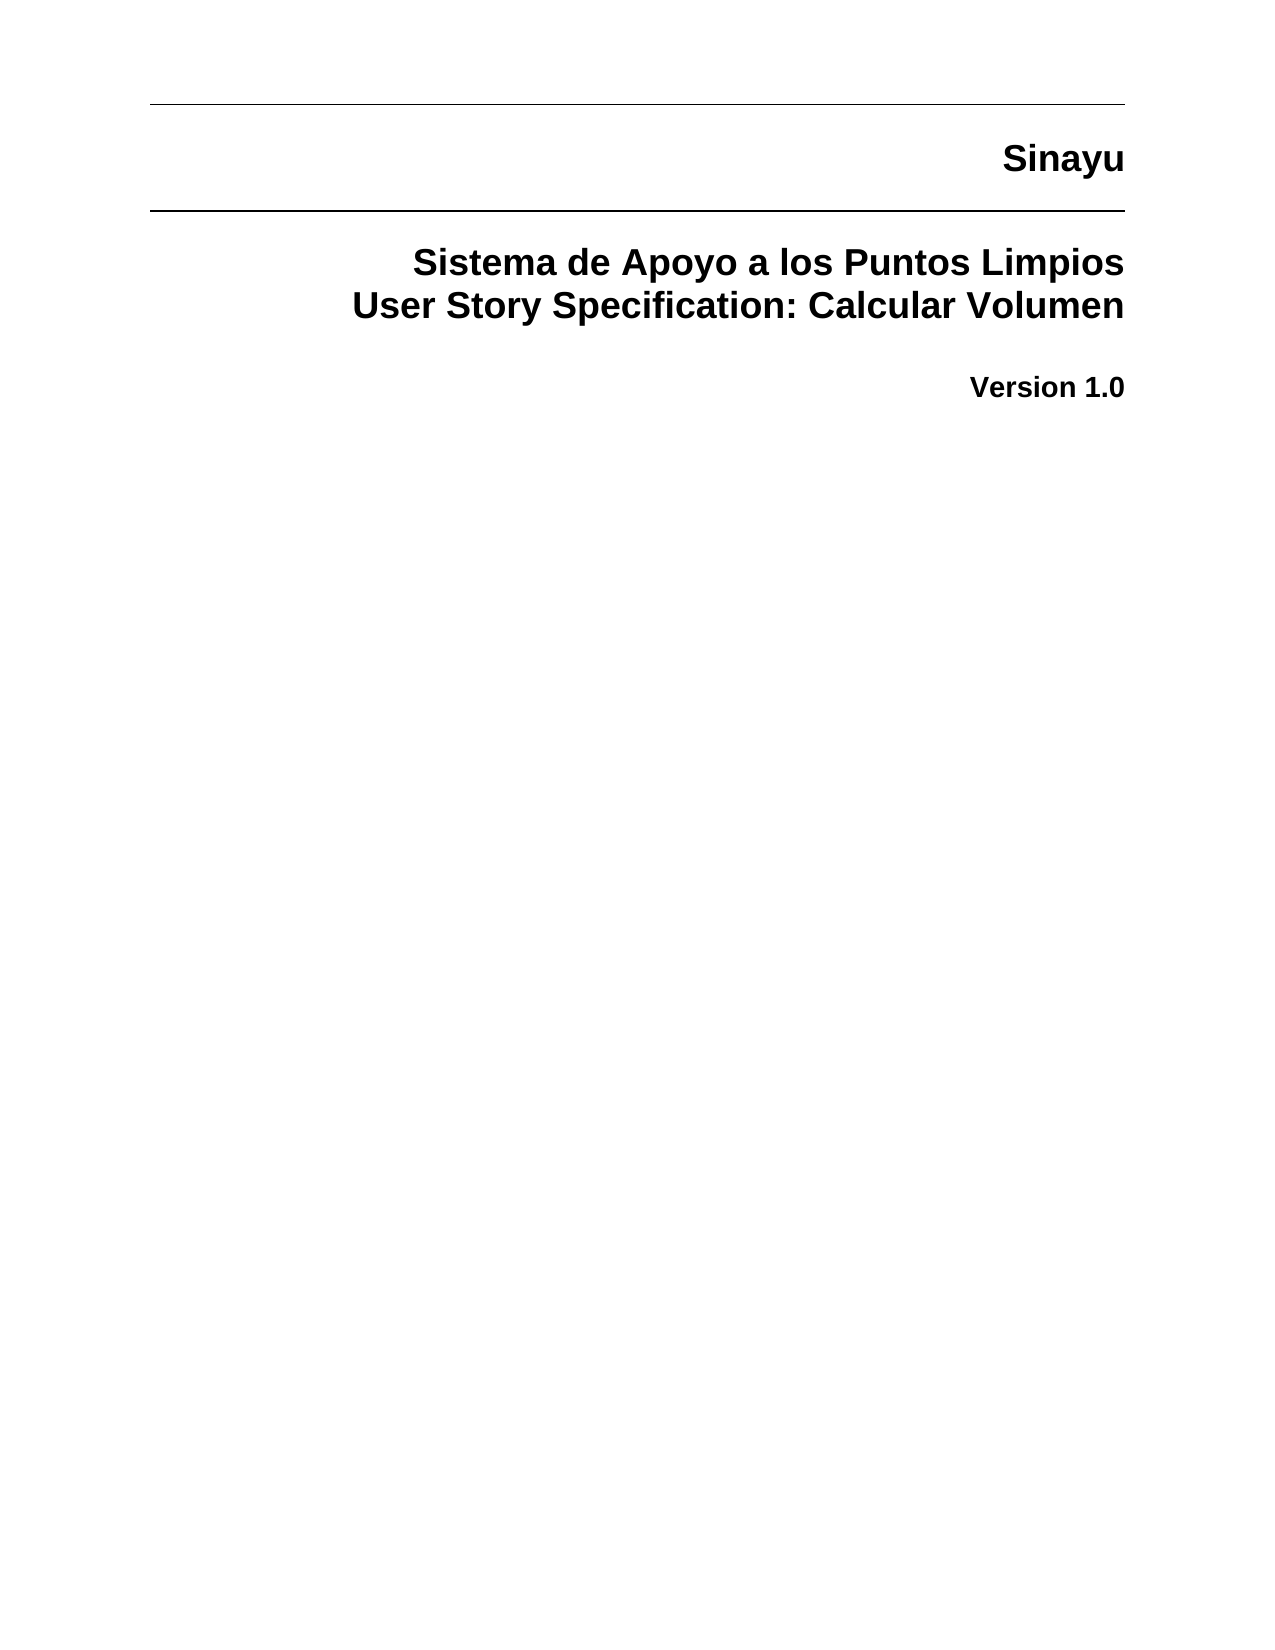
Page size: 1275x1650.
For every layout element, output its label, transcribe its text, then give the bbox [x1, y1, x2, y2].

subtitle Sistema de Apoyo a los Puntos Limpios [150, 240, 1125, 283]
subtitle Version 1.0 [150, 370, 1125, 403]
subtitle User Story Specification: Calcular Volumen [150, 283, 1125, 327]
